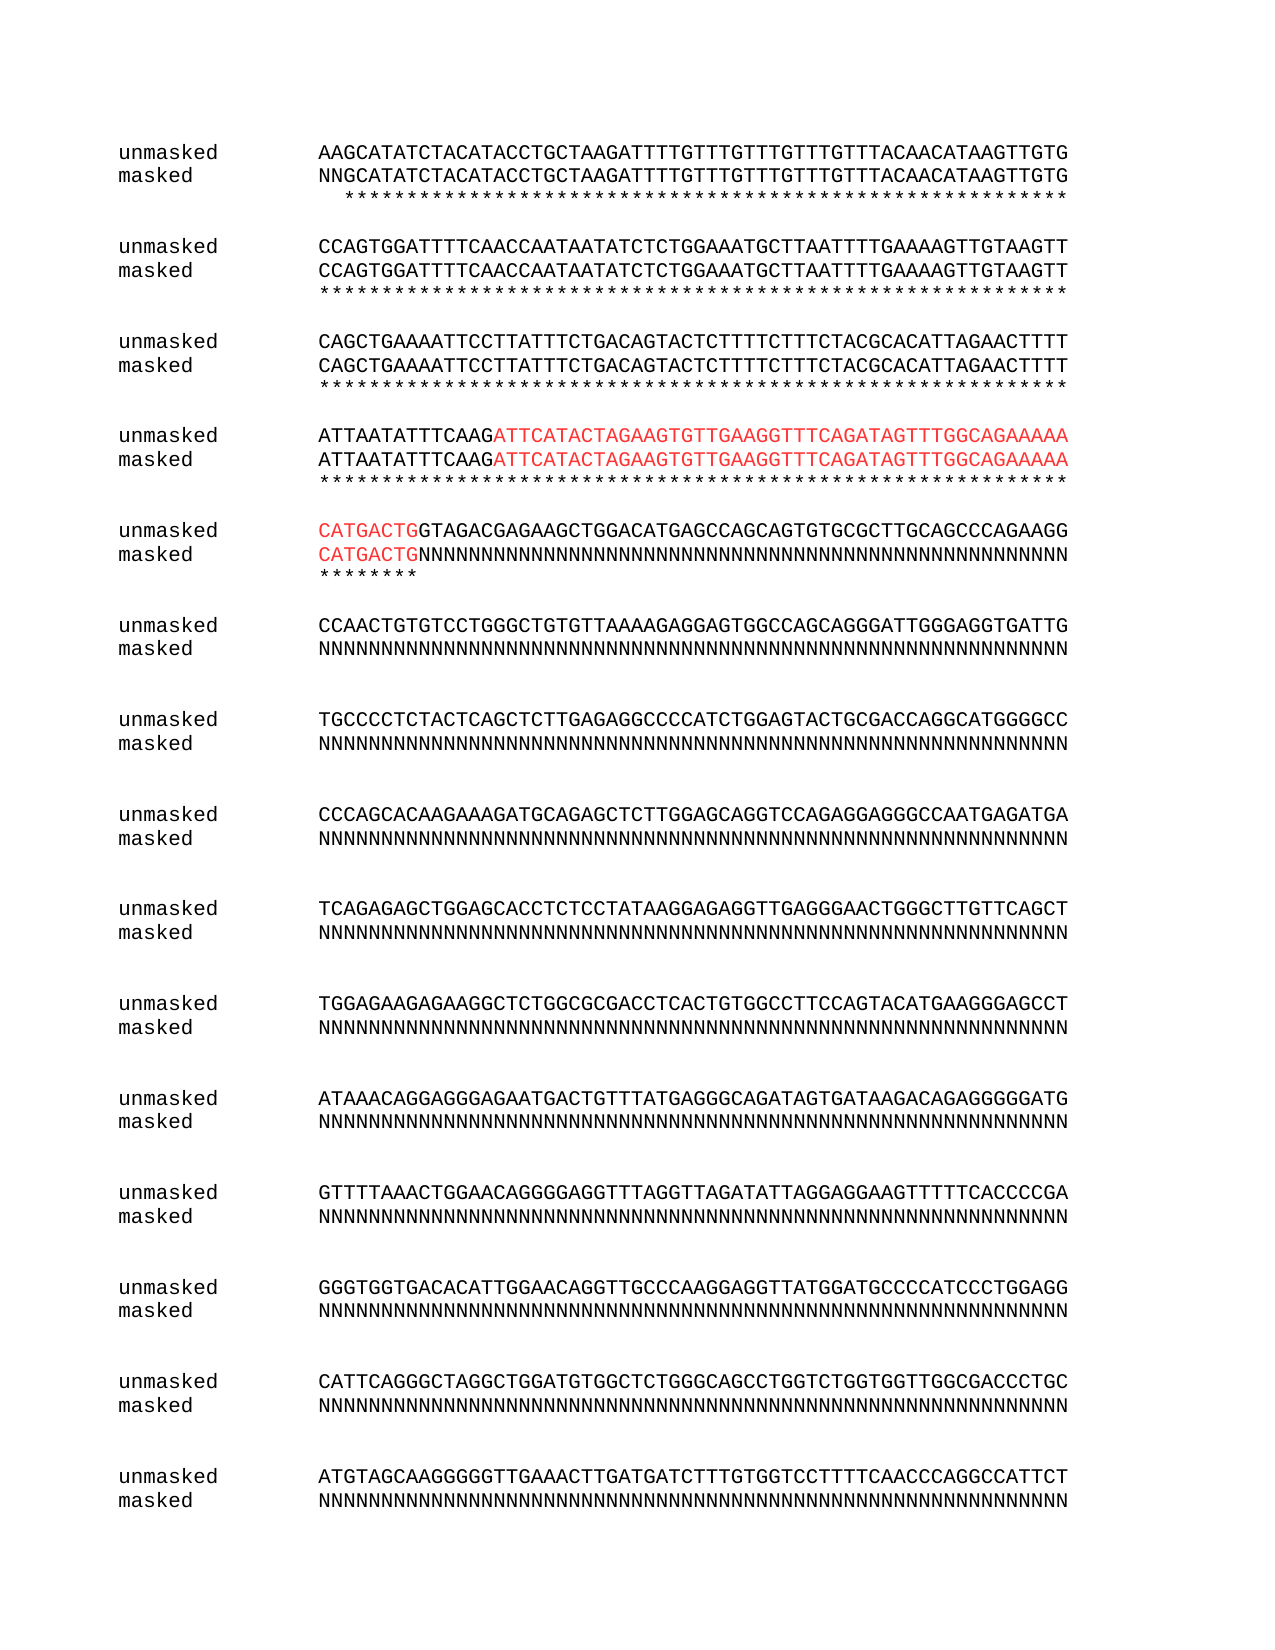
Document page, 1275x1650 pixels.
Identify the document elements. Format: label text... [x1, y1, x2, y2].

text unmasked GTTTTAAACTGGAACAGGGGAGGTTTAGGTTAGATATTAGGAGGAAGTTTTTCACCCCGA [118, 1182, 1157, 1206]
text unmasked CATTCAGGGCTAGGCTGGATGTGGCTCTGGGCAGCCTGGTCTGGTGGTTGGCGACCCTGC [118, 1371, 1157, 1395]
text unmasked AAGCATATCTACATACCTGCTAAGATTTTGTTTGTTTGTTTGTTTACAACATAAGTTGTG [118, 142, 1157, 165]
text ************************************************************ [118, 284, 1157, 307]
text unmasked CCAACTGTGTCCTGGGCTGTGTTAAAAGAGGAGTGGCCAGCAGGGATTGGGAGGTGATTG [118, 615, 1157, 638]
text ************************************************************ [118, 473, 1157, 496]
text unmasked CATGACTGGTAGACGAGAAGCTGGACATGAGCCAGCAGTGTGCGCTTGCAGCCCAGAAGG [118, 520, 1157, 544]
text masked NNNNNNNNNNNNNNNNNNNNNNNNNNNNNNNNNNNNNNNNNNNNNNNNNNNNNNNNNNNN [118, 1206, 1157, 1229]
text masked NNNNNNNNNNNNNNNNNNNNNNNNNNNNNNNNNNNNNNNNNNNNNNNNNNNNNNNNNNNN [118, 733, 1157, 757]
text unmasked TGGAGAAGAGAAGGCTCTGGCGCGACCTCACTGTGGCCTTCCAGTACATGAAGGGAGCCT [118, 993, 1157, 1017]
text masked NNNNNNNNNNNNNNNNNNNNNNNNNNNNNNNNNNNNNNNNNNNNNNNNNNNNNNNNNNNN [118, 1111, 1157, 1135]
text masked NNNNNNNNNNNNNNNNNNNNNNNNNNNNNNNNNNNNNNNNNNNNNNNNNNNNNNNNNNNN [118, 922, 1157, 946]
text unmasked CAGCTGAAAATTCCTTATTTCTGACAGTACTCTTTTCTTTCTACGCACATTAGAACTTTT [118, 331, 1157, 354]
text masked NNNNNNNNNNNNNNNNNNNNNNNNNNNNNNNNNNNNNNNNNNNNNNNNNNNNNNNNNNNN [118, 827, 1157, 851]
text unmasked TCAGAGAGCTGGAGCACCTCTCCTATAAGGAGAGGTTGAGGGAACTGGGCTTGTTCAGCT [118, 898, 1157, 922]
text masked NNNNNNNNNNNNNNNNNNNNNNNNNNNNNNNNNNNNNNNNNNNNNNNNNNNNNNNNNNNN [118, 1395, 1157, 1419]
text ********************************************************** [118, 189, 1157, 213]
text masked NNNNNNNNNNNNNNNNNNNNNNNNNNNNNNNNNNNNNNNNNNNNNNNNNNNNNNNNNNNN [118, 1489, 1157, 1513]
text unmasked ATAAACAGGAGGGAGAATGACTGTTTATGAGGGCAGATAGTGATAAGACAGAGGGGGATG [118, 1088, 1157, 1111]
text ************************************************************ [118, 378, 1157, 402]
text unmasked CCCAGCACAAGAAAGATGCAGAGCTCTTGGAGCAGGTCCAGAGGAGGGCCAATGAGATGA [118, 804, 1157, 827]
text masked CCAGTGGATTTTCAACCAATAATATCTCTGGAAATGCTTAATTTTGAAAAGTTGTAAGTT [118, 260, 1157, 284]
text masked CATGACTGNNNNNNNNNNNNNNNNNNNNNNNNNNNNNNNNNNNNNNNNNNNNNNNNNNNN [118, 544, 1157, 567]
text masked ATTAATATTTCAAGATTCATACTAGAAGTGTTGAAGGTTTCAGATAGTTTGGCAGAAAAA [118, 449, 1157, 473]
text unmasked CCAGTGGATTTTCAACCAATAATATCTCTGGAAATGCTTAATTTTGAAAAGTTGTAAGTT [118, 236, 1157, 260]
text ******** [118, 567, 1157, 591]
text masked CAGCTGAAAATTCCTTATTTCTGACAGTACTCTTTTCTTTCTACGCACATTAGAACTTTT [118, 354, 1157, 378]
text unmasked GGGTGGTGACACATTGGAACAGGTTGCCCAAGGAGGTTATGGATGCCCCATCCCTGGAGG [118, 1277, 1157, 1300]
text masked NNGCATATCTACATACCTGCTAAGATTTTGTTTGTTTGTTTGTTTACAACATAAGTTGTG [118, 165, 1157, 189]
text unmasked ATTAATATTTCAAGATTCATACTAGAAGTGTTGAAGGTTTCAGATAGTTTGGCAGAAAAA [118, 426, 1157, 449]
text masked NNNNNNNNNNNNNNNNNNNNNNNNNNNNNNNNNNNNNNNNNNNNNNNNNNNNNNNNNNNN [118, 638, 1157, 662]
text masked NNNNNNNNNNNNNNNNNNNNNNNNNNNNNNNNNNNNNNNNNNNNNNNNNNNNNNNNNNNN [118, 1300, 1157, 1324]
text unmasked TGCCCCTCTACTCAGCTCTTGAGAGGCCCCATCTGGAGTACTGCGACCAGGCATGGGGCC [118, 709, 1157, 733]
text unmasked ATGTAGCAAGGGGGTTGAAACTTGATGATCTTTGTGGTCCTTTTCAACCCAGGCCATTCT [118, 1466, 1157, 1489]
text masked NNNNNNNNNNNNNNNNNNNNNNNNNNNNNNNNNNNNNNNNNNNNNNNNNNNNNNNNNNNN [118, 1017, 1157, 1040]
